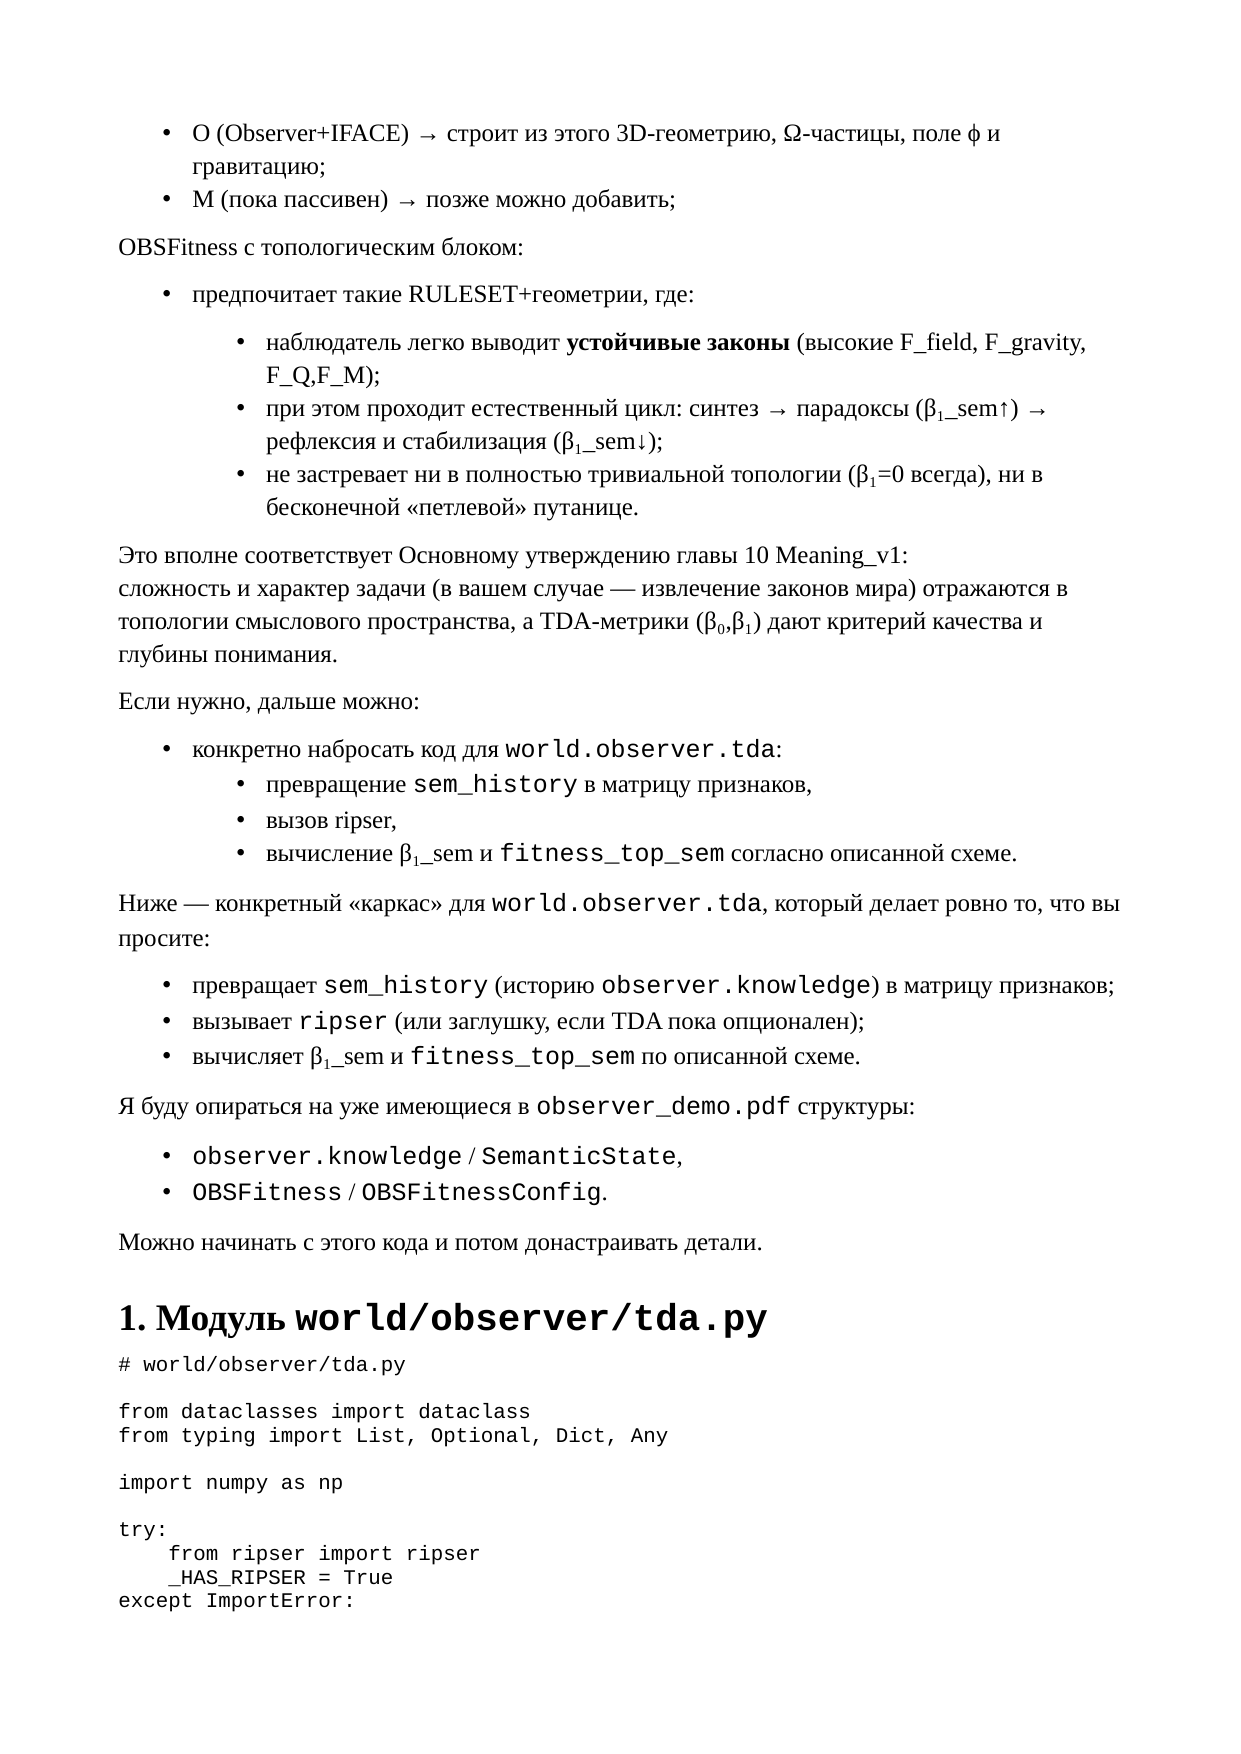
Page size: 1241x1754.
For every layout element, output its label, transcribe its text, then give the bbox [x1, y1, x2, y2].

list при этом проходит естественный цикл: синтез → парадоксы (β₁_sem↑) → рефлексия и стабилизация (β₁_sem↓); [236, 393, 1122, 455]
text Это вполне соответствует Основному утверждению главы 10 Meaning_v1: сложность и характер задачи (в вашем случае — извлечение законов мира) отражаются в топологии смыслового пространства, а TDA‑метрики (β₀,β₁) дают критерий качества и глубины понимания. [118, 540, 1122, 667]
list O (Observer+IFACE) → строит из этого 3D‑геометрию, Ω‑частицы, поле ϕ и гравитацию; [162, 118, 1122, 180]
subtitle 1. Модуль world/observer/tda.py [118, 1295, 1122, 1341]
text OBSFitness с топологическим блоком: [118, 232, 1122, 261]
text Если нужно, дальше можно: [118, 686, 1122, 715]
list вызывает ripser (или заглушку, если TDA пока опционален); [162, 1006, 1122, 1037]
list конкретно набросать код для world.observer.tda: [162, 734, 1122, 765]
text # world/observer/tda.py [118, 1354, 1122, 1378]
list вызов ripser, [236, 805, 1122, 833]
list OBSFitness / OBSFitnessConfig. [162, 1177, 1122, 1208]
list observer.knowledge / SemanticState, [162, 1141, 1122, 1172]
text Я буду опираться на уже имеющиеся в observer_demo.pdf структуры: [118, 1091, 1122, 1122]
text Ниже — конкретный «каркас» для world.observer.tda, который делает ровно то, что вы просите: [118, 888, 1122, 952]
text except ImportError: [118, 1590, 1122, 1614]
text _HAS_RIPSER = True [118, 1567, 1122, 1590]
text from dataclasses import dataclass [118, 1401, 1122, 1425]
text from ripser import ripser [118, 1543, 1122, 1567]
list вычисление β₁_sem и fitness_top_sem согласно описанной схеме. [236, 838, 1122, 869]
list вычисляет β₁_sem и fitness_top_sem по описанной схеме. [162, 1041, 1122, 1072]
text Можно начинать с этого кода и потом донастраивать детали. [118, 1227, 1122, 1256]
text import numpy as np [118, 1472, 1122, 1496]
text try: [118, 1519, 1122, 1543]
list предпочитает такие RULESET+геометрии, где: [162, 279, 1122, 308]
list превращает sem_history (историю observer.knowledge) в матрицу признаков; [162, 971, 1122, 1001]
list превращение sem_history в матрицу признаков, [236, 769, 1122, 800]
list наблюдатель легко выводит устойчивые законы (высокие F_field, F_gravity, F_Q,F_M); [236, 327, 1122, 389]
list не застревает ни в полностью тривиальной топологии (β₁=0 всегда), ни в бесконечной «петлевой» путанице. [236, 459, 1122, 521]
list M (пока пассивен) → позже можно добавить; [162, 184, 1122, 213]
text from typing import List, Optional, Dict, Any [118, 1425, 1122, 1448]
